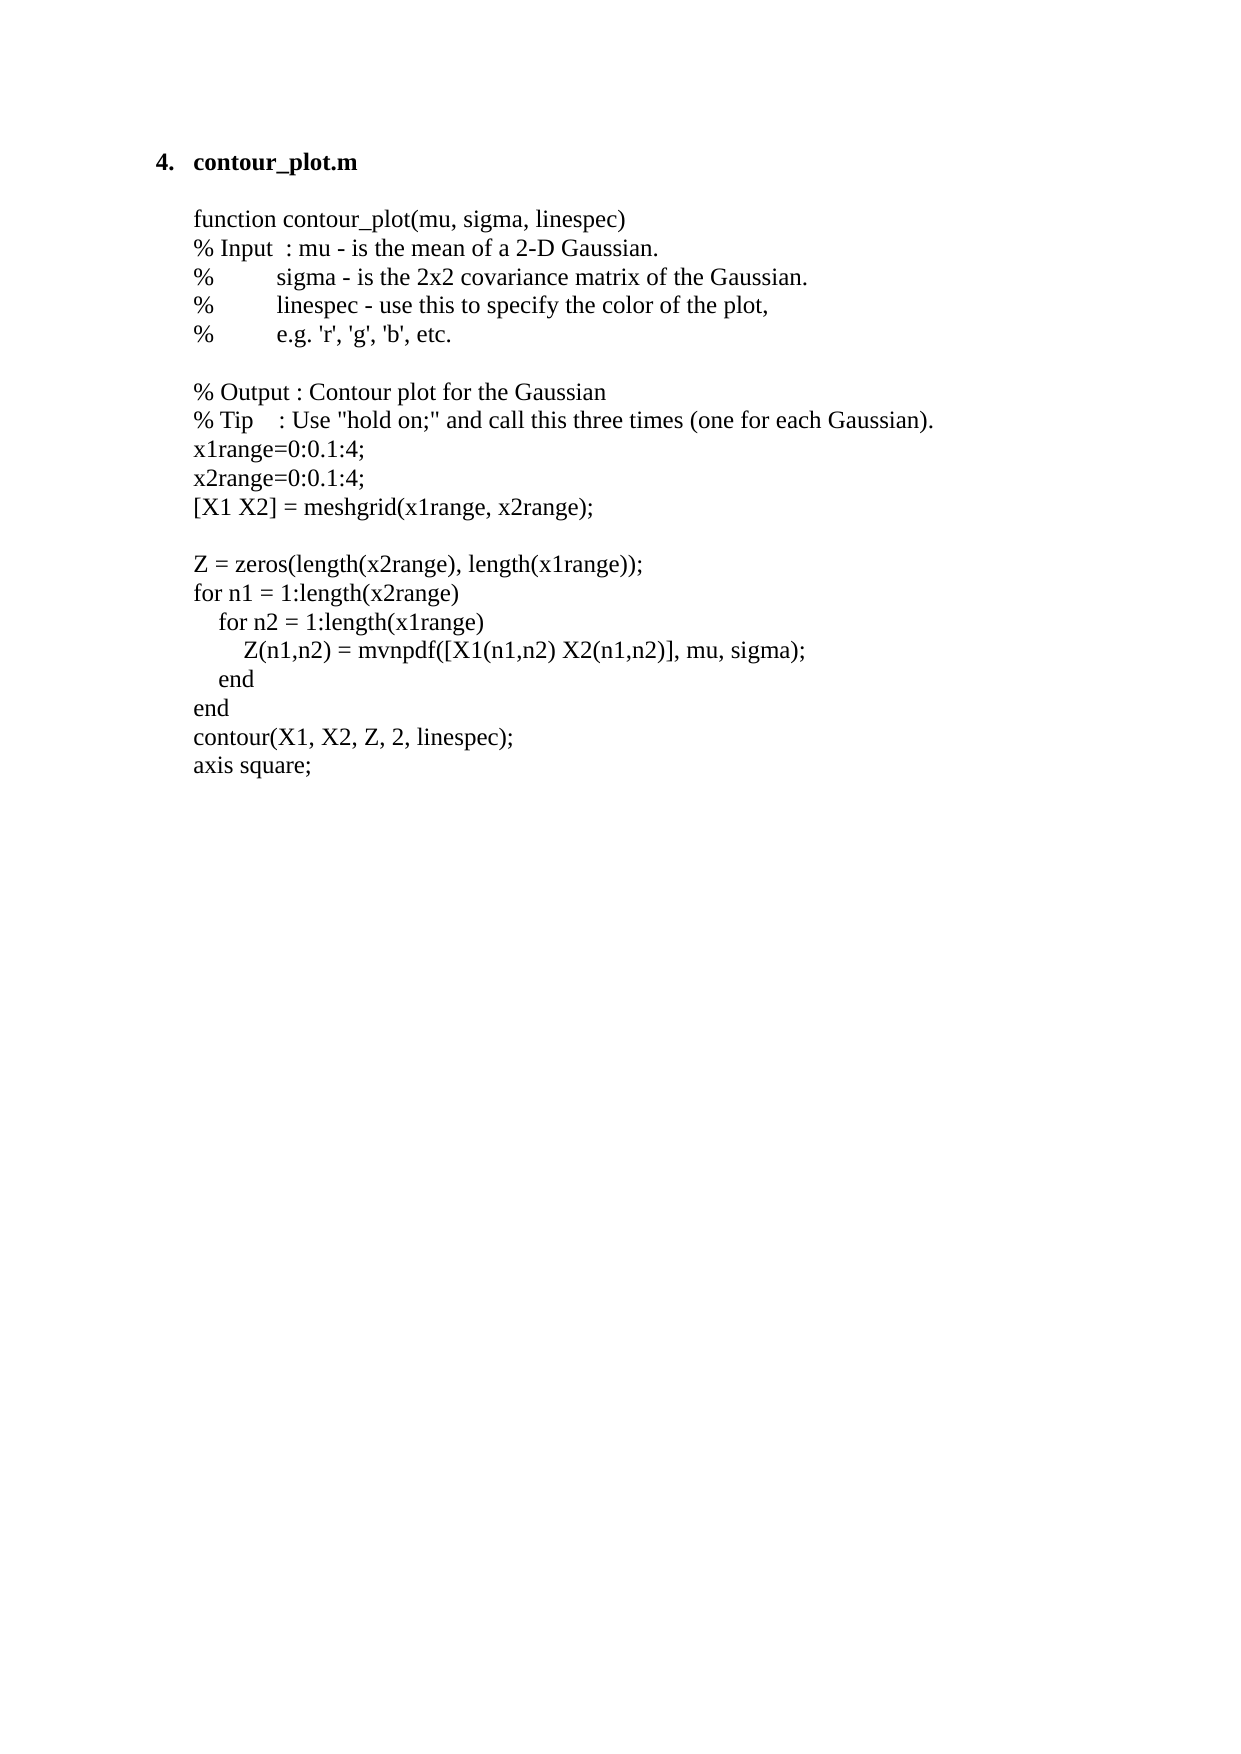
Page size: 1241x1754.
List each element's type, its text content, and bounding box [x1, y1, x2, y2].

list % Tip : Use "hold on;" and call this three times (one for each Gaussian). [156, 406, 1122, 434]
list % sigma - is the 2x2 covariance matrix of the Gaussian. [156, 262, 1122, 291]
list contour_plot.m [156, 147, 1122, 176]
list for n2 = 1:length(x1range) [156, 607, 1122, 636]
list end [156, 693, 1122, 722]
list % Input : mu - is the mean of a 2-D Gaussian. [156, 233, 1122, 262]
list x1range=0:0.1:4; [156, 434, 1122, 463]
list % linespec - use this to specify the color of the plot, [156, 291, 1122, 319]
list axis square; [156, 751, 1122, 779]
list x2range=0:0.1:4; [156, 463, 1122, 492]
list contour(X1, X2, Z, 2, linespec); [156, 722, 1122, 751]
list Z = zeros(length(x2range), length(x1range)); [156, 549, 1122, 578]
list Z(n1,n2) = mvnpdf([X1(n1,n2) X2(n1,n2)], mu, sigma); [156, 636, 1122, 664]
list function contour_plot(mu, sigma, linespec) [156, 204, 1122, 233]
list % Output : Contour plot for the Gaussian [156, 377, 1122, 406]
list for n1 = 1:length(x2range) [156, 578, 1122, 607]
list % e.g. 'r', 'g', 'b', etc. [156, 319, 1122, 348]
list end [156, 664, 1122, 693]
list [X1 X2] = meshgrid(x1range, x2range); [156, 492, 1122, 521]
